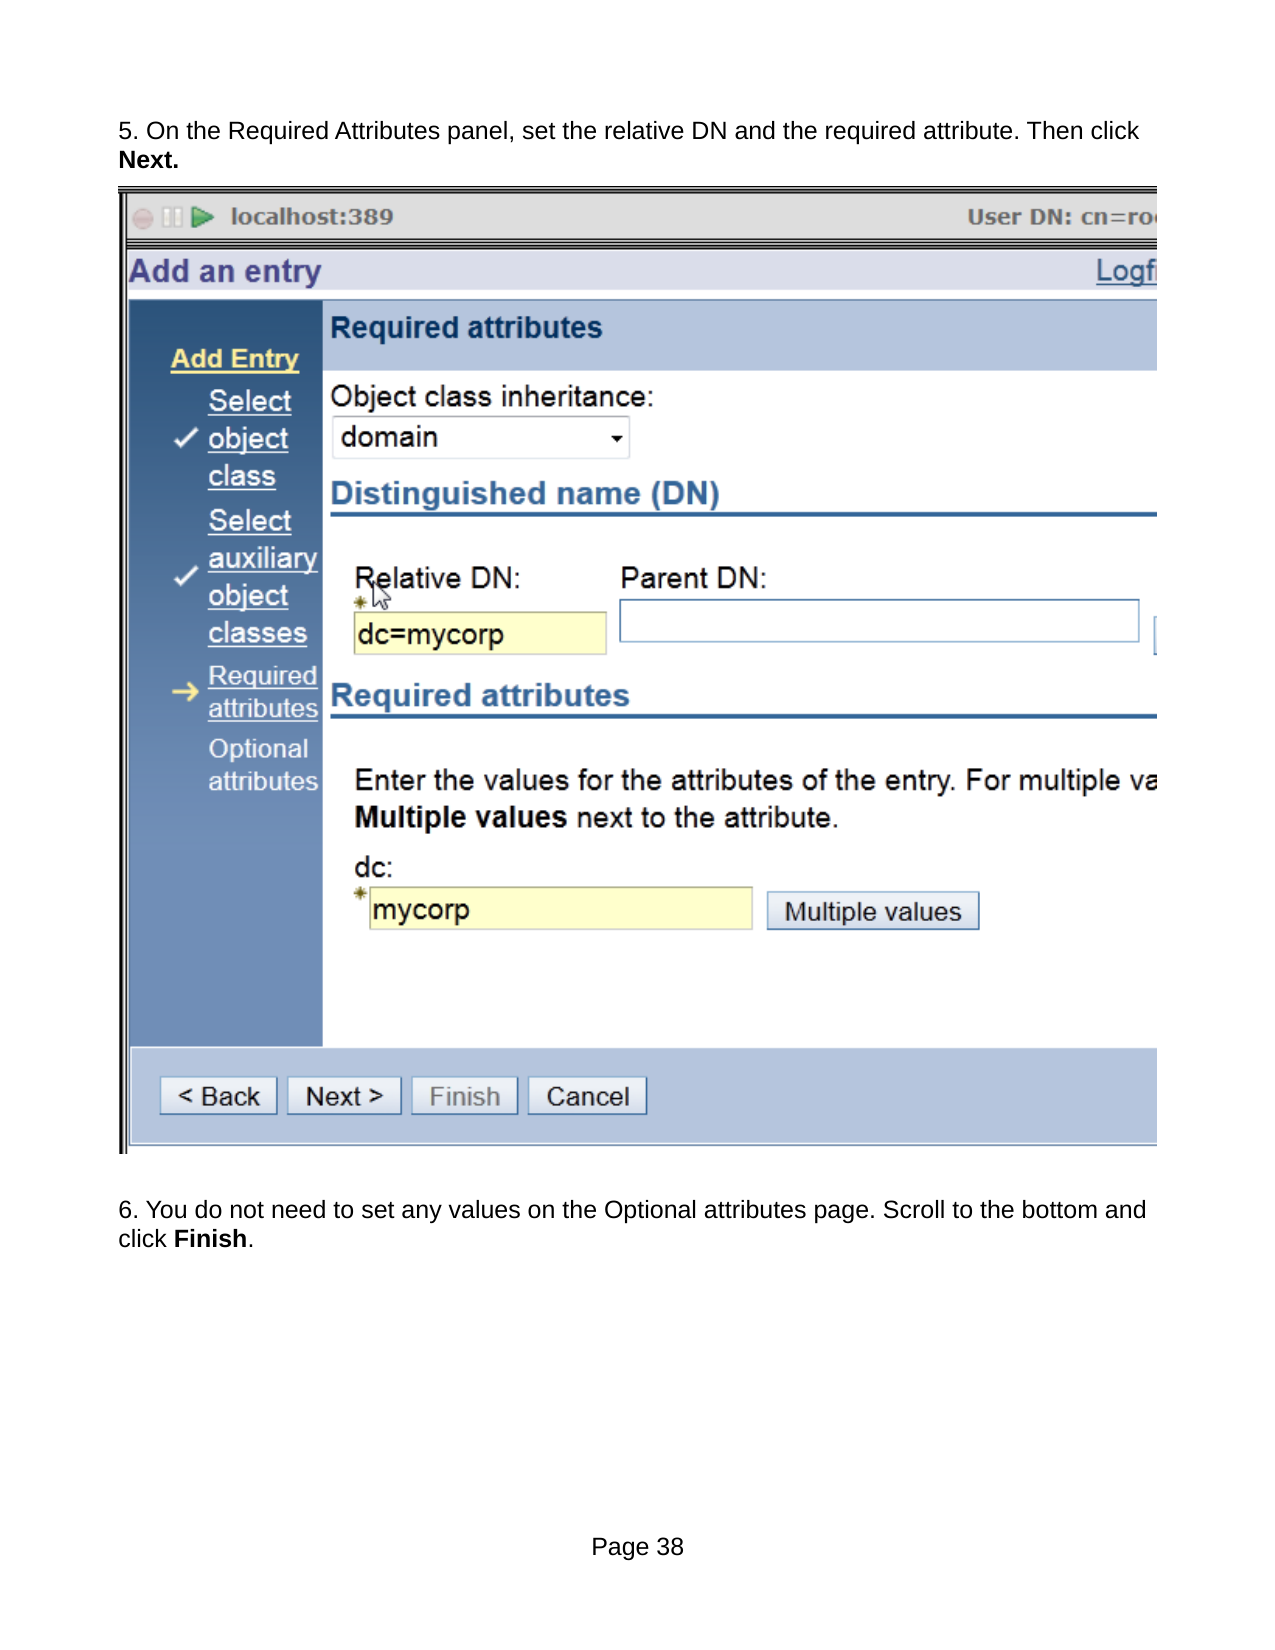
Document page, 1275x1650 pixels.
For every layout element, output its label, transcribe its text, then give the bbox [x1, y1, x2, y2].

text 6. You do not need to set any values on the Optional attributes page. Scroll to the bottom and click Finish. [118, 1195, 1157, 1252]
text 5. On the Required Attributes panel, set the relative DN and the required attribute. Then click Next. [118, 116, 1157, 174]
